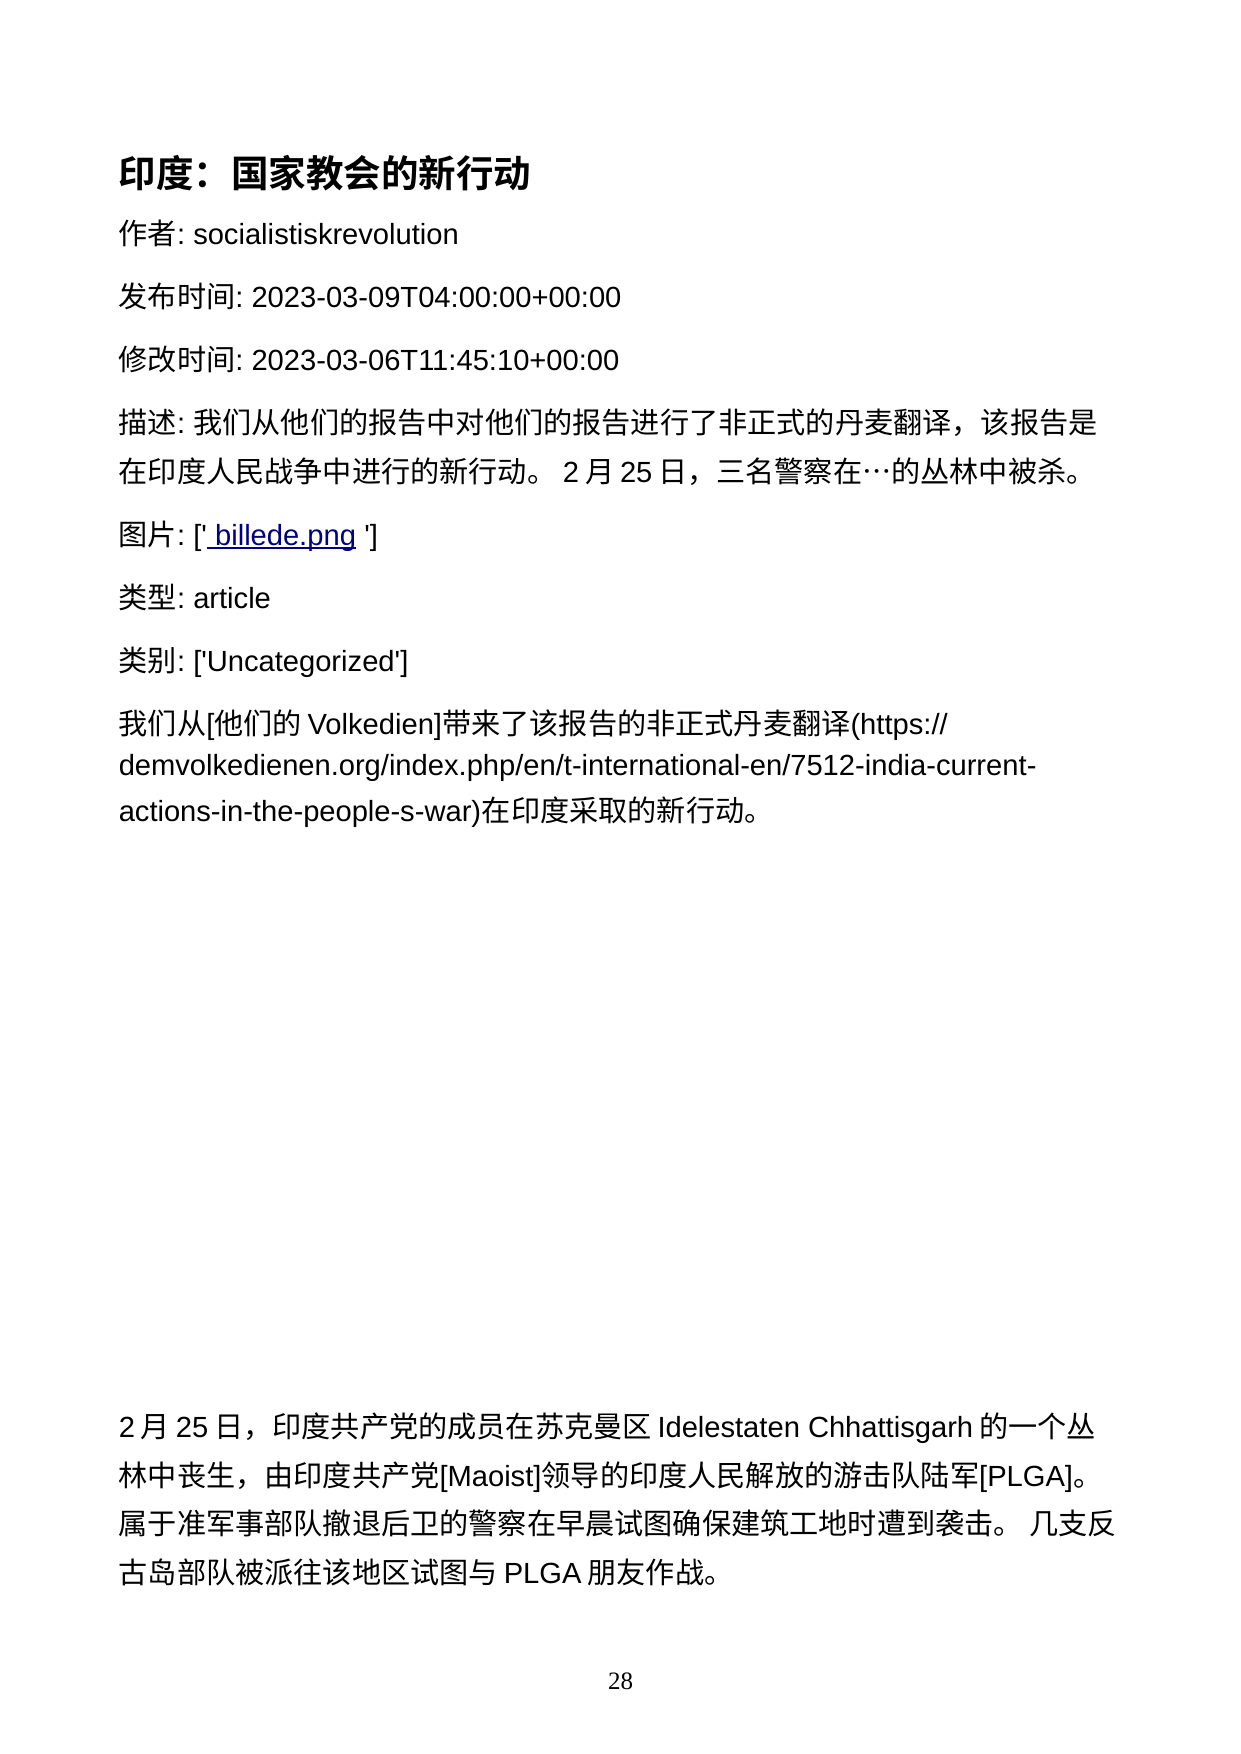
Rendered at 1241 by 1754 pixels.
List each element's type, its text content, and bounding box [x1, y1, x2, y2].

text 我们从[他们的Volkedien]带来了该报告的非正式丹麦翻译(https://demvolkedienen.org/index.php/en/t-international-en/7512-india-current-actions-in-the-people-s-war)在印度采取的新行动。 [118, 701, 1122, 830]
text 2月25日，印度共产党的成员在苏克曼区Idelestaten Chhattisgarh的一个丛林中丧生，由印度共产党[Maoist]领导的印度人民解放的游击队陆军[PLGA]。 属于准军事部队撤退后卫的警察在早晨试图确保建筑工地时遭到袭击。 几支反古岛部队被派往该地区试图与PLGA朋友作战。 [118, 851, 1122, 1592]
text 作者: socialistiskrevolution [118, 210, 1122, 253]
text 修改时间: 2023-03-06T11:45:10+00:00 [118, 337, 1122, 379]
text 类型: article [118, 574, 1122, 617]
text 描述: 我们从他们的报告中对他们的报告进行了非正式的丹麦翻译，该报告是在印度人民战争中进行的新行动。 2月25日，三名警察在…的丛林中被杀。 [118, 400, 1122, 491]
text 发布时间: 2023-03-09T04:00:00+00:00 [118, 273, 1122, 316]
text 图片: [' billede.png '] [118, 511, 1122, 554]
subtitle 印度：国家教会的新行动 [118, 143, 1122, 198]
text 类别: ['Uncategorized'] [118, 638, 1122, 680]
